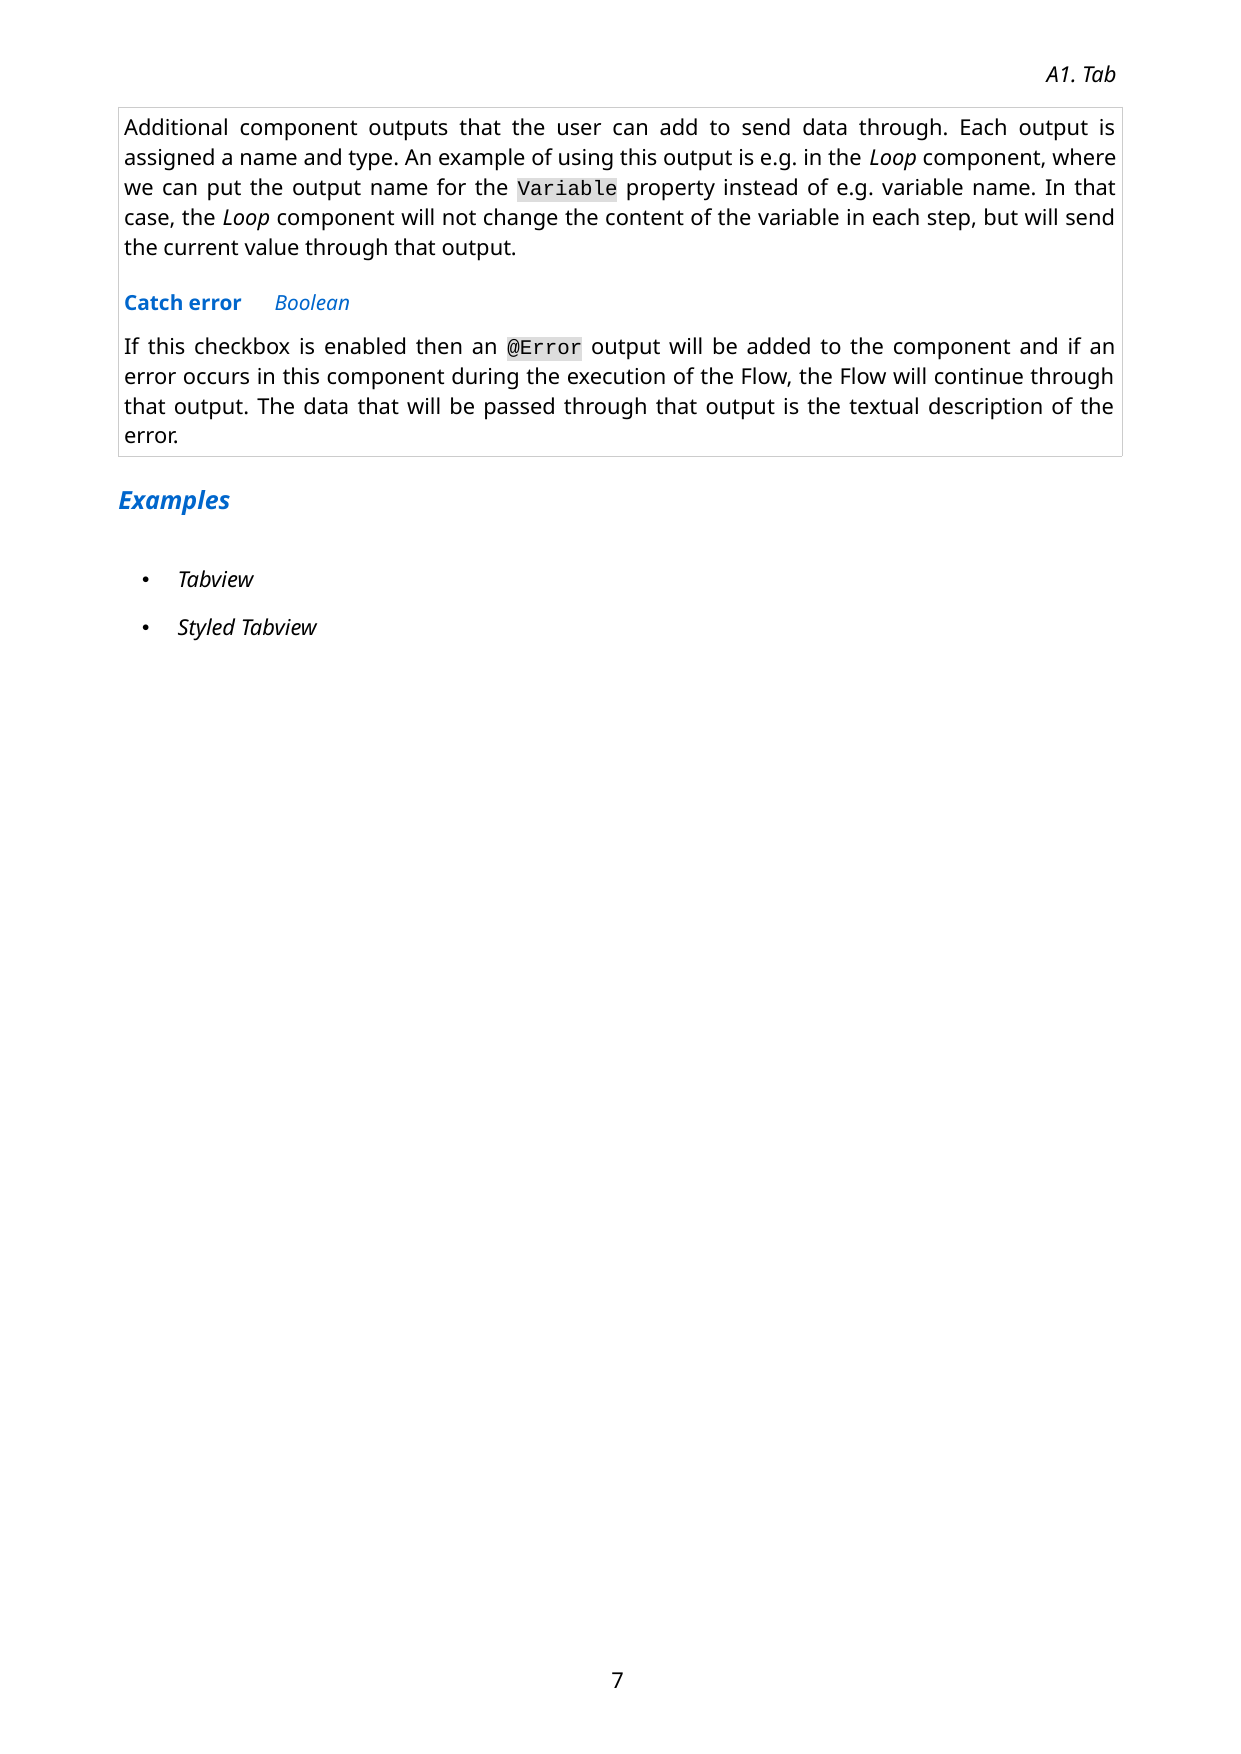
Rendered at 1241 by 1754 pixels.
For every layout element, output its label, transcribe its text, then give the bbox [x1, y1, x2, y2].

list Styled Tabview [142, 612, 1110, 642]
list Tabview [142, 564, 1110, 594]
table_cell Additional component outputs that the user can add to send data through. Each output is assigned a name and type. An example of using this output is e.g. in the Loop component, where we can put the output name for the Variable property instead of e.g. variable name. In that case, the Loop component will not change the content of the variable in each step, but will send the current value through that output. Catch error Boolean If this checkbox is enabled then an @Error output will be added to the component and if an error occurs in this component during the execution of the Flow, the Flow will continue through that output. The data that will be passed through that output is the textual description of the error. [119, 108, 1122, 456]
subtitle Examples [118, 483, 1122, 517]
